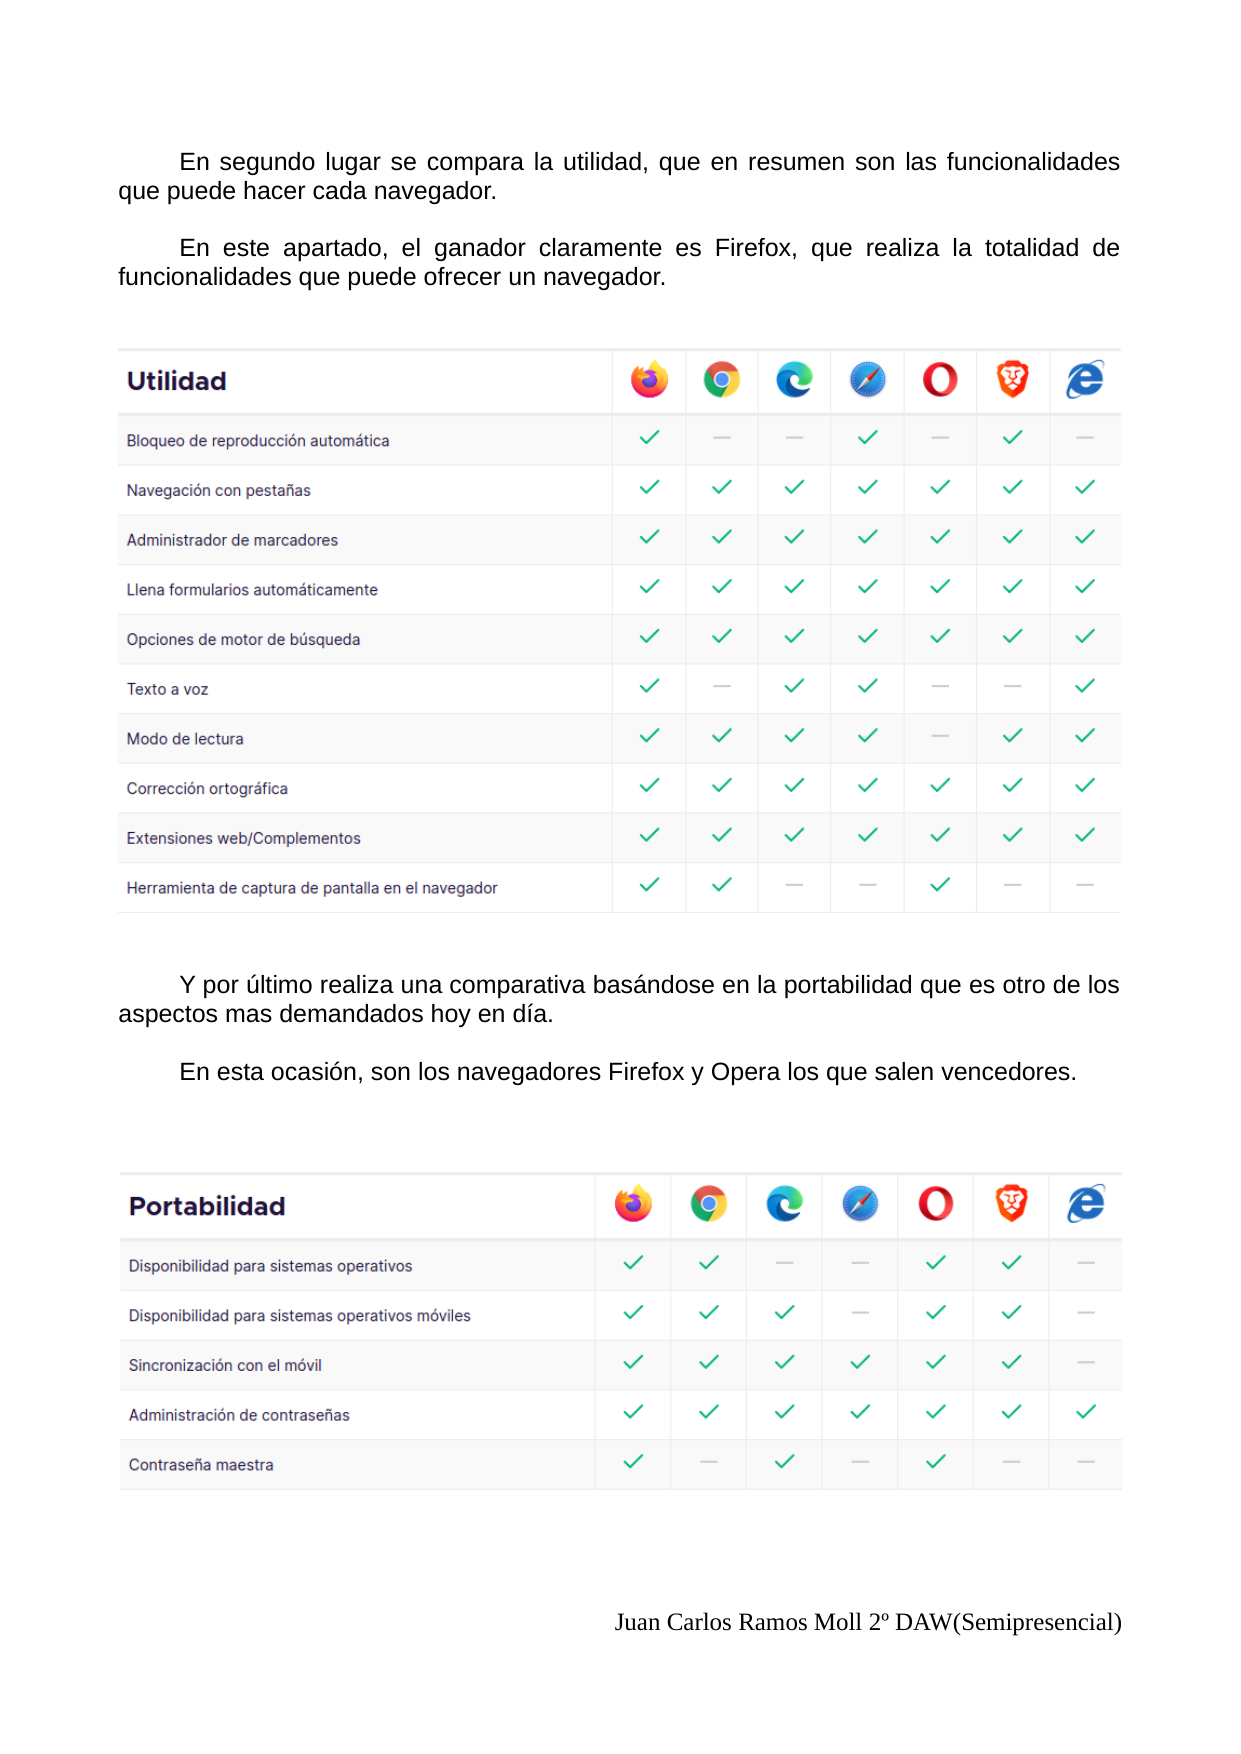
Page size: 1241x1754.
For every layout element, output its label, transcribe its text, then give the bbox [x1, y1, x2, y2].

picture [118, 1171, 1123, 1491]
text Y por último realiza una comparativa basándose en la portabilidad que es otro de los aspectos mas demandados hoy en día. [118, 970, 1122, 1028]
text En este apartado, el ganador claramente es Firefox, que realiza la totalidad de funcionalidades que puede ofrecer un navegador. [118, 233, 1122, 291]
text En segundo lugar se compara la utilidad, que en resumen son las funcionalidades que puede hacer cada navegador. [118, 147, 1122, 204]
text En esta ocasión, son los navegadores Firefox y Opera los que salen vencedores. [118, 1056, 1122, 1085]
picture [118, 348, 1123, 913]
